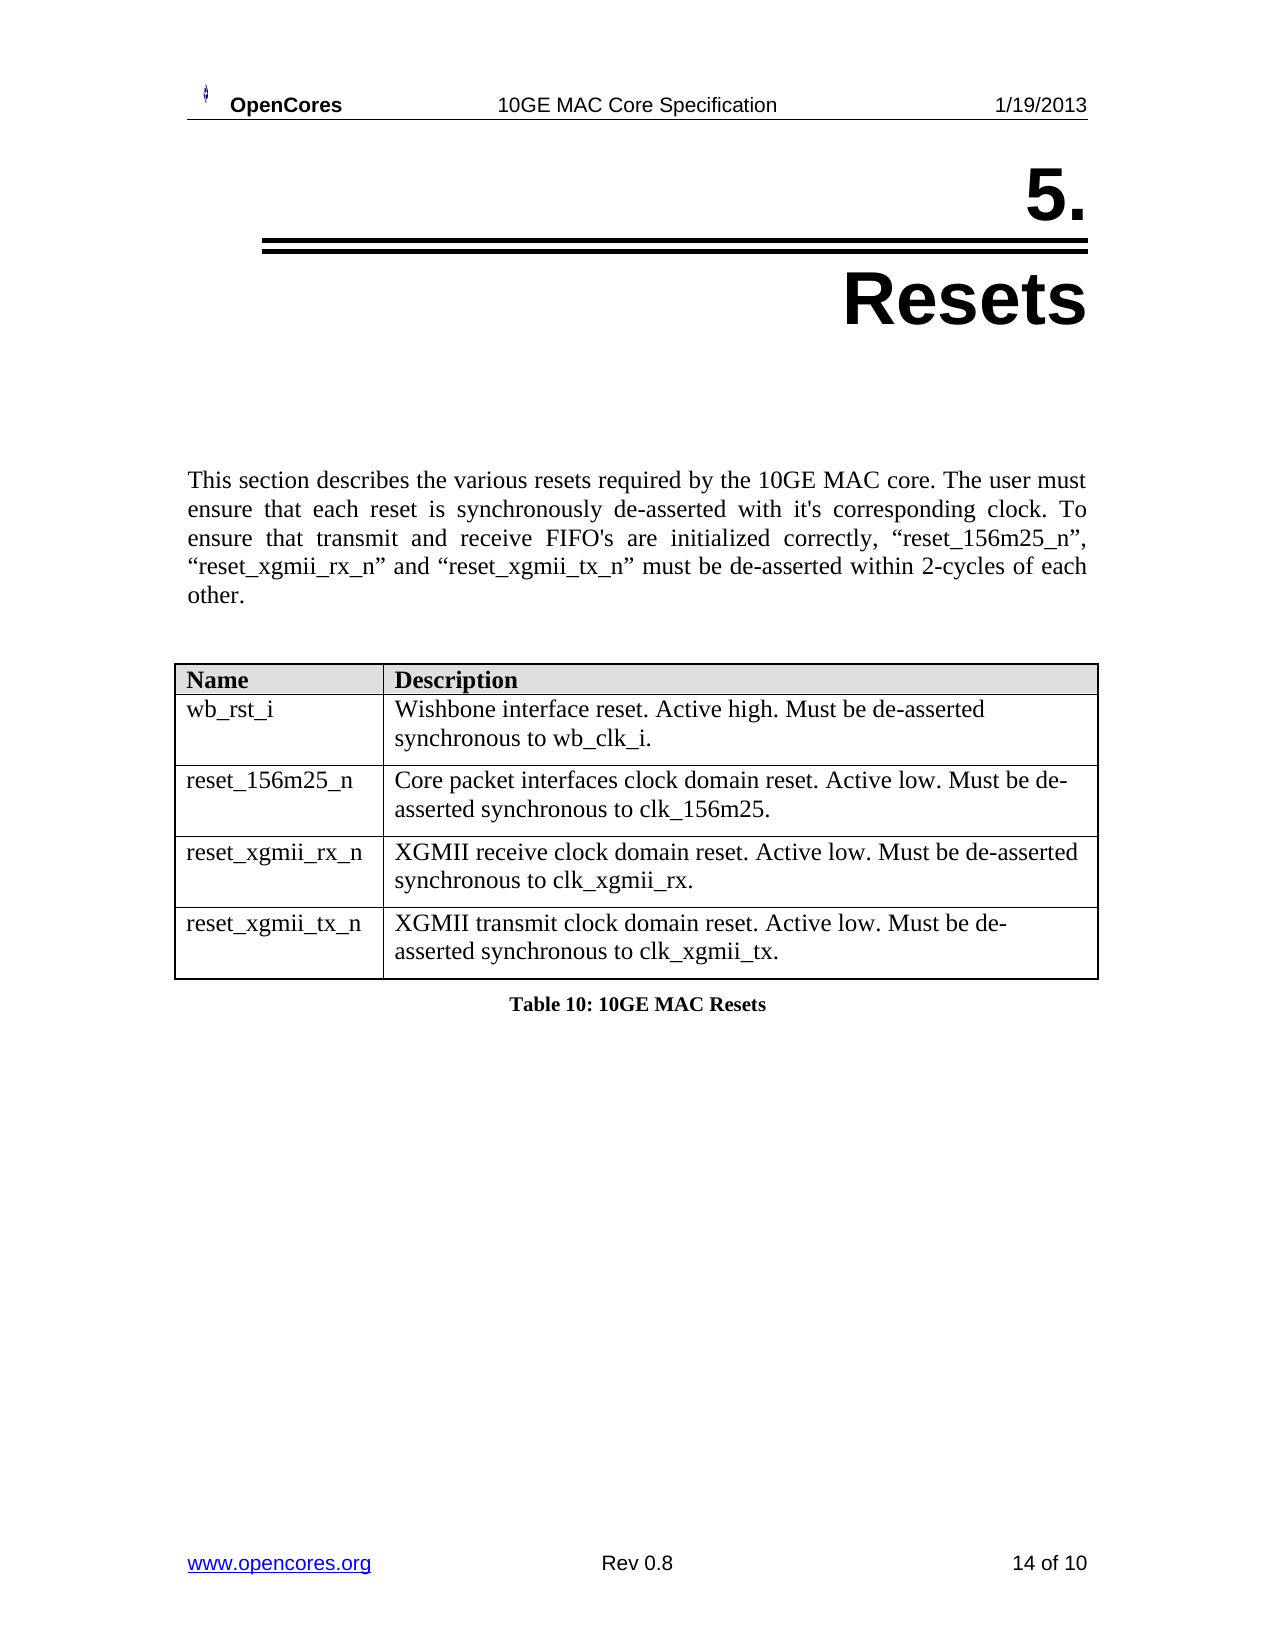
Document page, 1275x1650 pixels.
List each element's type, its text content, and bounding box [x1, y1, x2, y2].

table_cell XGMII transmit clock domain reset. Active low. Must be de-asserted synchronous to clk_xgmii_tx. [384, 908, 1097, 978]
table_cell reset_xgmii_tx_n [176, 908, 383, 978]
text Table 10: 10GE MAC Resets [187, 992, 1088, 1016]
table_cell reset_xgmii_rx_n [176, 837, 383, 907]
table_header Name [176, 665, 383, 693]
table_cell reset_156m25_n [176, 766, 383, 836]
table_cell Wishbone interface reset. Active high. Must be de-asserted synchronous to wb_clk_i. [384, 695, 1097, 764]
subtitle Resets [187, 254, 1088, 340]
table_cell wb_rst_i [176, 695, 383, 764]
table_cell Core packet interfaces clock domain reset. Active low. Must be de-asserted synchronous to clk_156m25. [384, 766, 1097, 836]
table_header Description [384, 665, 1097, 693]
table_cell XGMII receive clock domain reset. Active low. Must be de-asserted synchronous to clk_xgmii_rx. [384, 837, 1097, 907]
text This section describes the various resets required by the 10GE MAC core. The user must ensure that each reset is synchronously de-asserted with it's corresponding clock. To ensure that transmit and receive FIFO's are initialized correctly, “reset_156m25_n”, “reset_xgmii_rx_n” and “reset_xgmii_tx_n” must be de-asserted within 2-cycles of each other. [187, 465, 1088, 609]
